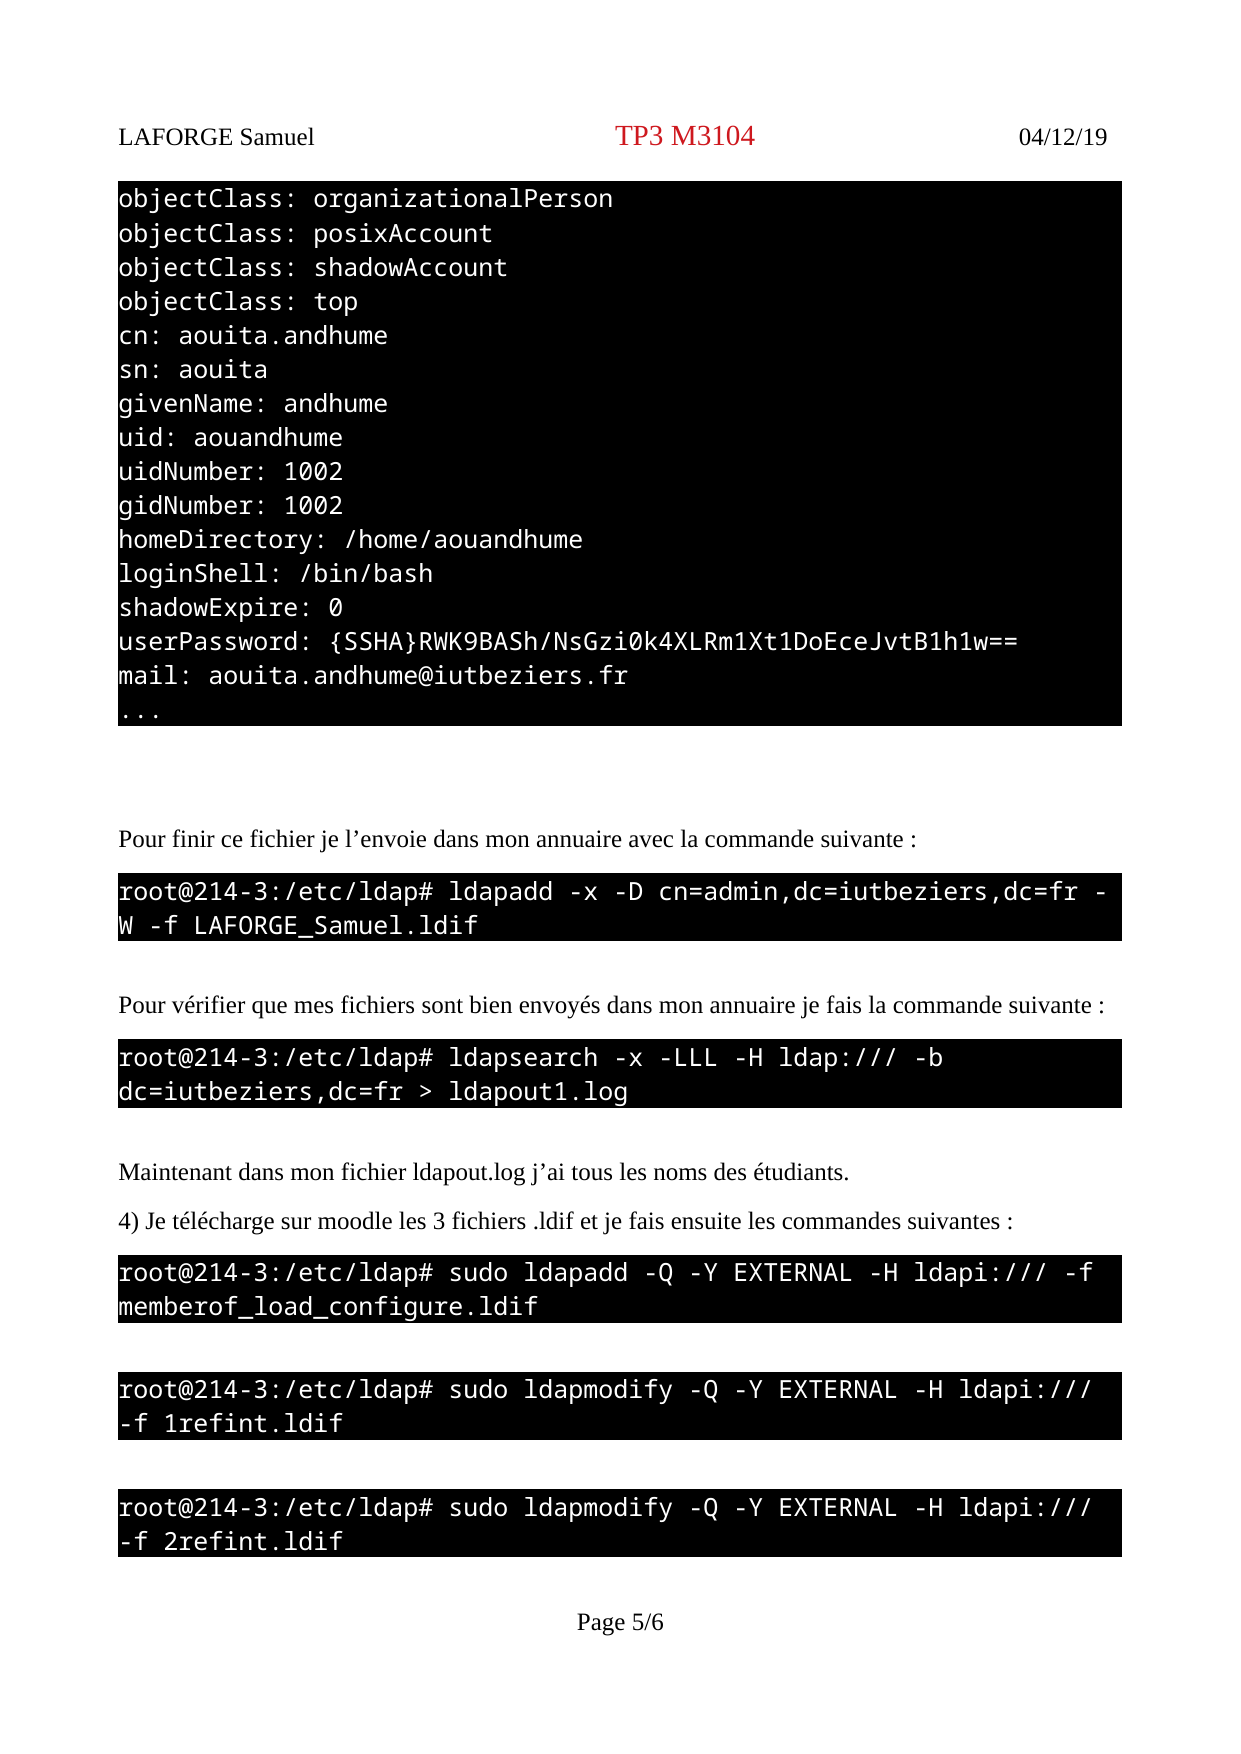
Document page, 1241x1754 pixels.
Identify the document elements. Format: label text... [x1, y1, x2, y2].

text root@214-3:/etc/ldap# ldapadd -x -D cn=admin,dc=iutbeziers,dc=fr -W -f LAFORGE_Samuel.ldif [118, 873, 1122, 941]
text userPassword: {SSHA}RWK9BASh/NsGzi0k4XLRm1Xt1DoEceJvtB1h1w== [118, 624, 1122, 658]
text root@214-3:/etc/ldap# sudo ldapadd -Q -Y EXTERNAL -H ldapi:/// -f memberof_load_configure.ldif [118, 1255, 1122, 1323]
text homeDirectory: /home/aouandhume [118, 522, 1122, 556]
text objectClass: posixAccount [118, 215, 1122, 249]
text root@214-3:/etc/ldap# sudo ldapmodify -Q -Y EXTERNAL -H ldapi:/// -f 2refint.ldif [118, 1489, 1122, 1557]
text sn: aouita [118, 351, 1122, 386]
text uid: aouandhume [118, 419, 1122, 454]
text 4) Je télécharge sur moodle les 3 fichiers .ldif et je fais ensuite les commandes suivantes : [118, 1206, 1122, 1234]
text shadowExpire: 0 [118, 590, 1122, 624]
text mail: aouita.andhume@iutbeziers.fr [118, 658, 1122, 692]
text loginShell: /bin/bash [118, 556, 1122, 590]
text objectClass: organizationalPerson [118, 181, 1122, 215]
text Pour vérifier que mes fichiers sont bien envoyés dans mon annuaire je fais la commande suivante : [118, 991, 1122, 1019]
text uidNumber: 1002 [118, 454, 1122, 488]
text cn: aouita.andhume [118, 317, 1122, 351]
text Pour finir ce fichier je l’envoie dans mon annuaire avec la commande suivante : [118, 824, 1122, 853]
text objectClass: shadowAccount [118, 249, 1122, 283]
text root@214-3:/etc/ldap# sudo ldapmodify -Q -Y EXTERNAL -H ldapi:/// -f 1refint.ldif [118, 1372, 1122, 1440]
text objectClass: top [118, 283, 1122, 317]
text gidNumber: 1002 [118, 488, 1122, 522]
text ... [118, 692, 1122, 726]
text givenName: andhume [118, 386, 1122, 419]
text Maintenant dans mon fichier ldapout.log j’ai tous les noms des étudiants. [118, 1157, 1122, 1186]
text root@214-3:/etc/ldap# ldapsearch -x -LLL -H ldap:/// -b dc=iutbeziers,dc=fr > ldapout1.log [118, 1039, 1122, 1108]
